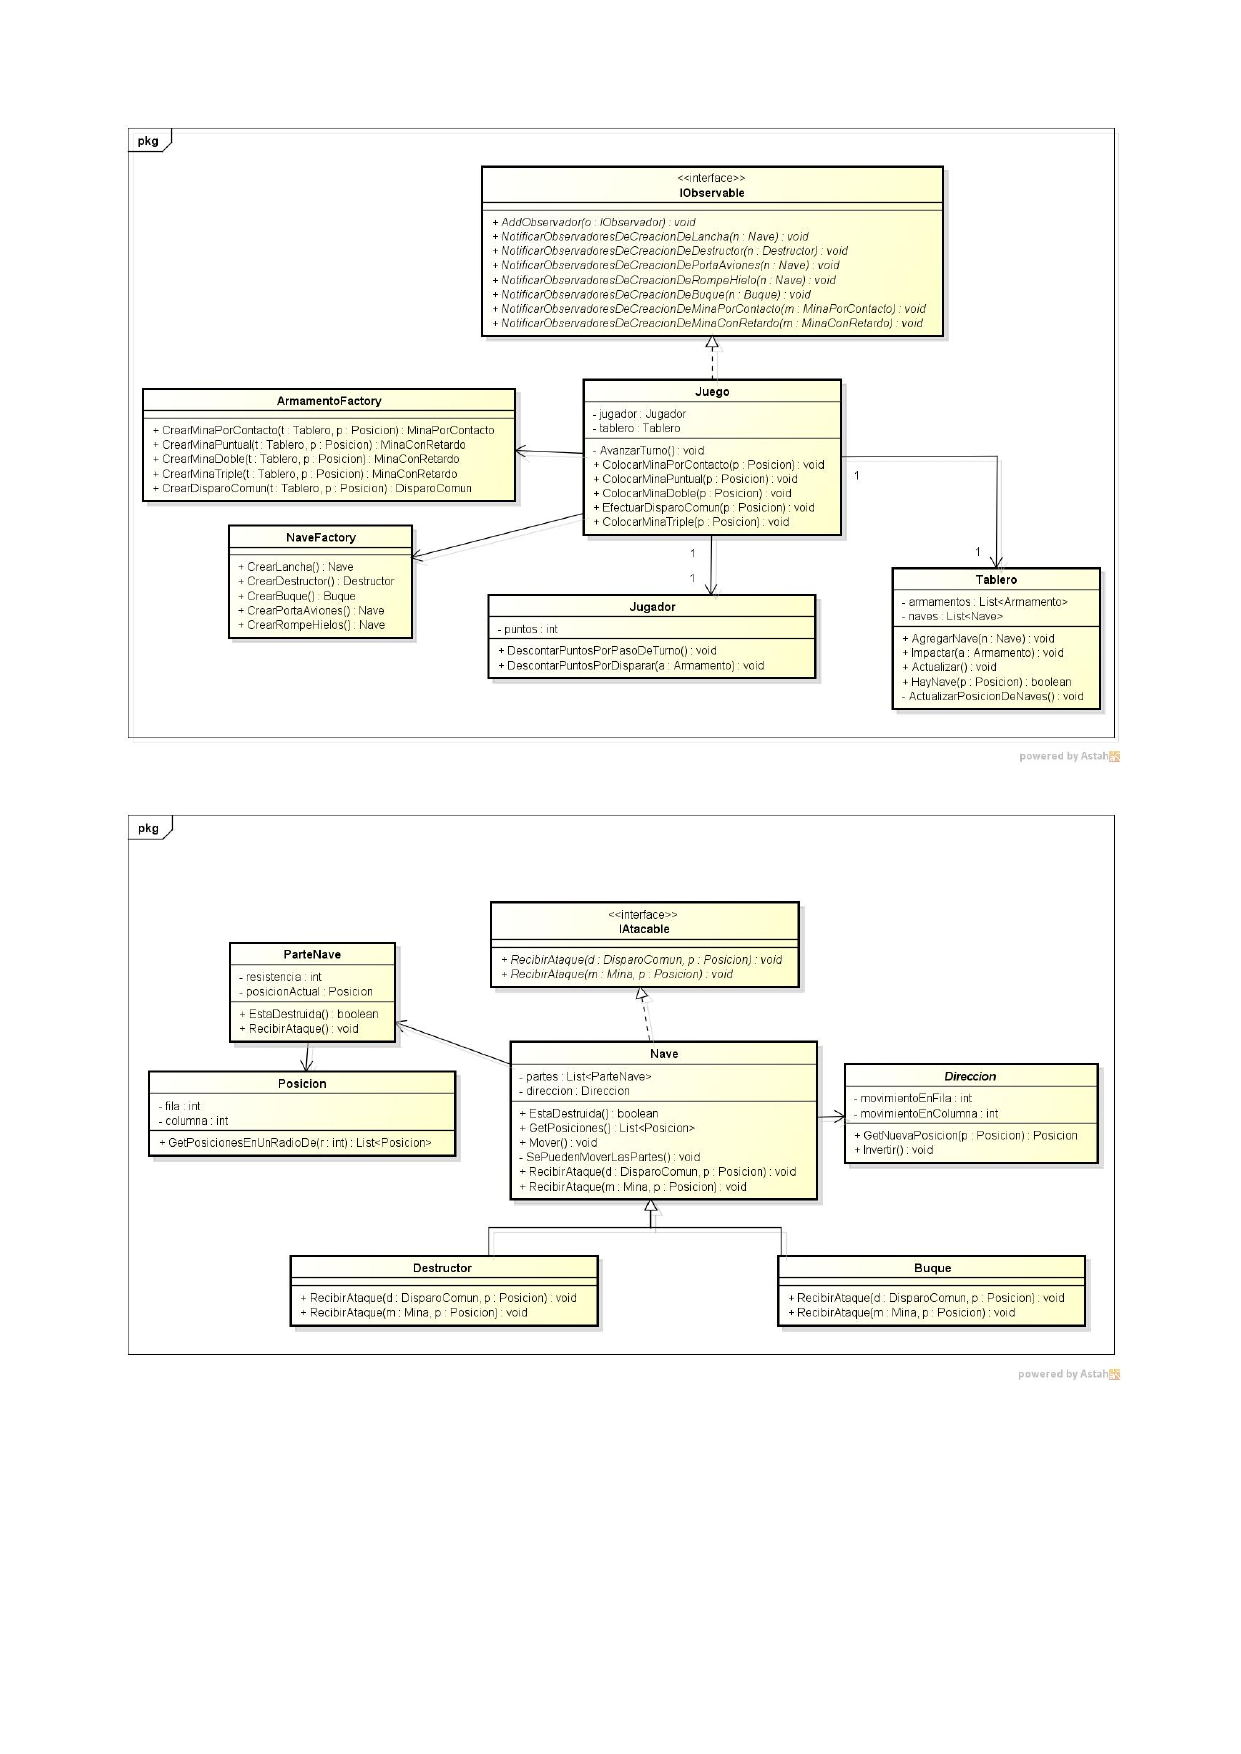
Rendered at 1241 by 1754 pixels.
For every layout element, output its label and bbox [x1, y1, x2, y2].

picture [118, 805, 1123, 1383]
picture [118, 118, 1123, 765]
